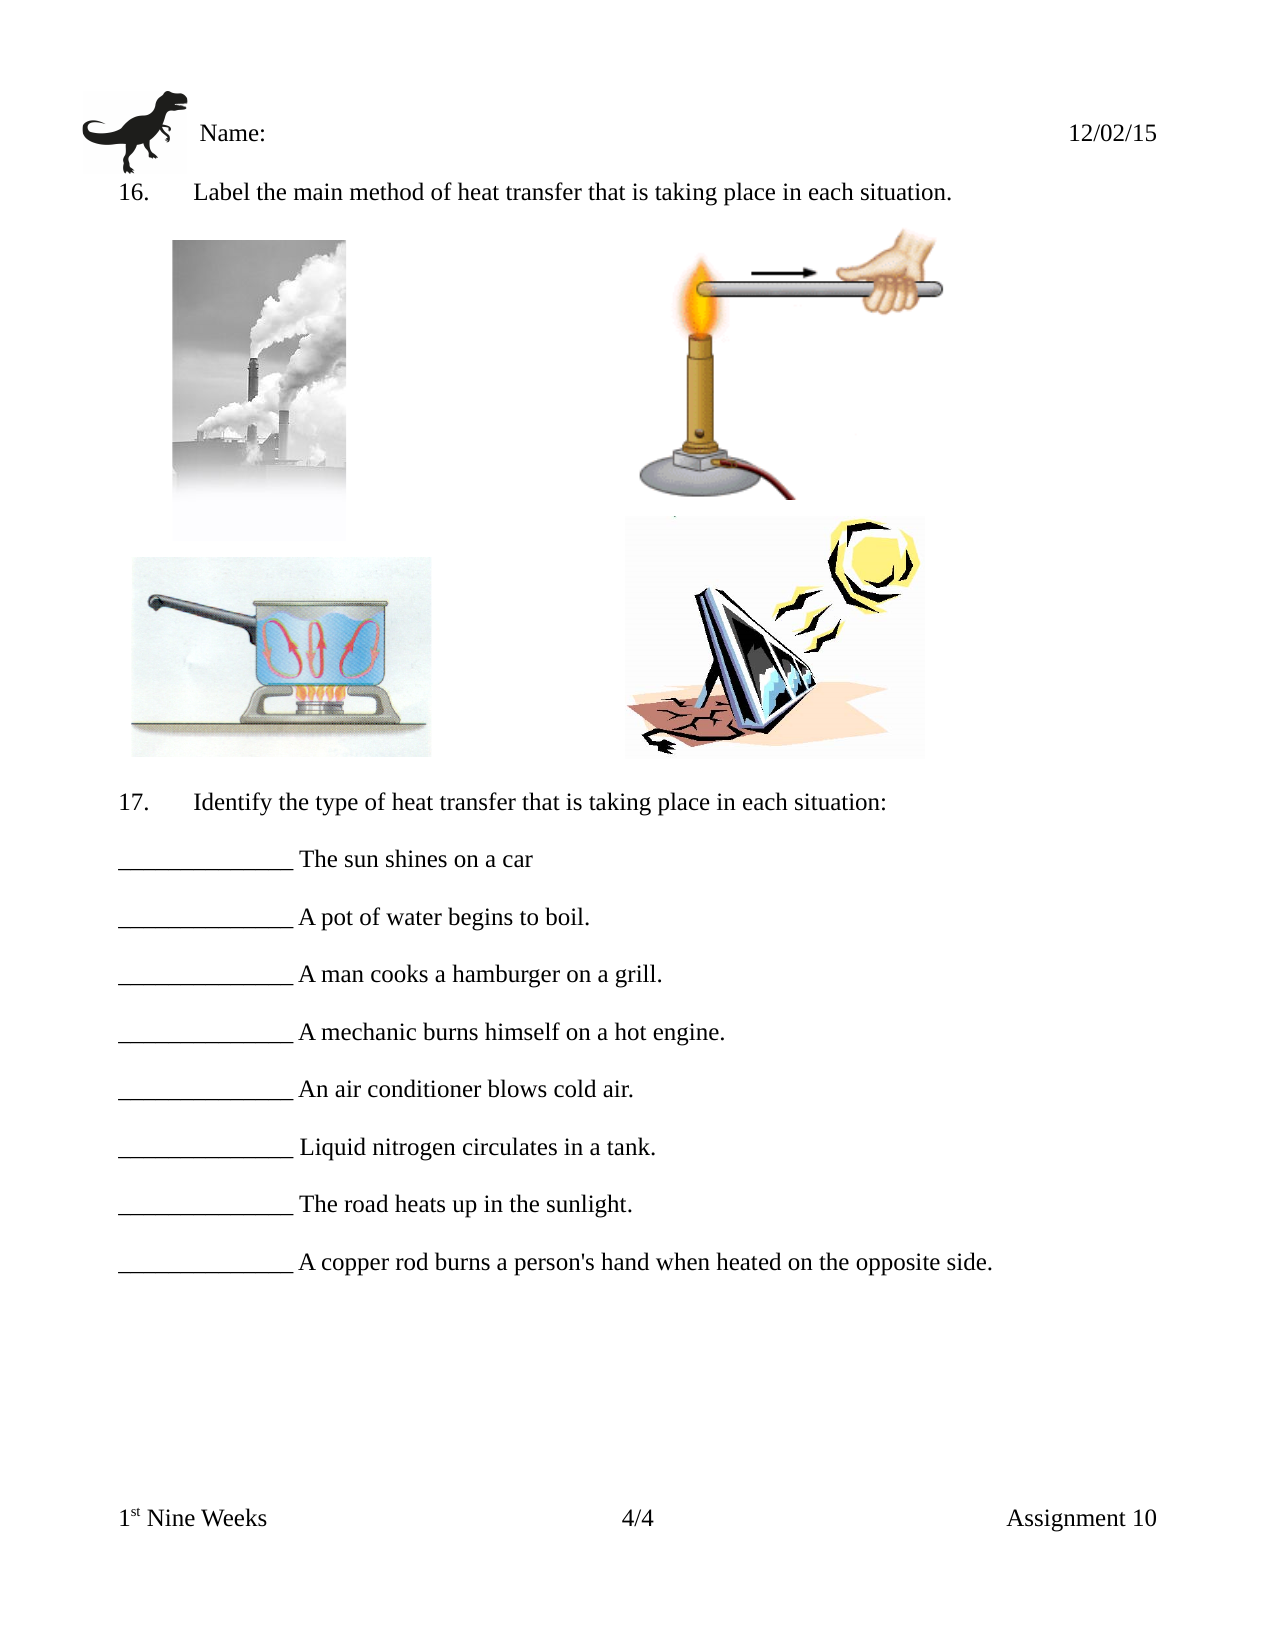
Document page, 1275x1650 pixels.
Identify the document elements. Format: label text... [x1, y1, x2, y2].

text ______________ A man cooks a hamburger on a grill. [118, 959, 1157, 988]
picture [131, 557, 432, 757]
picture [172, 240, 347, 541]
text ______________ The road heats up in the sunlight. [118, 1189, 1157, 1218]
picture [637, 226, 951, 500]
text ______________ Liquid nitrogen circulates in a tank. [118, 1132, 1157, 1161]
text ______________ The sun shines on a car [118, 844, 1157, 873]
text ______________ A copper rod burns a person's hand when heated on the opposite side. [118, 1247, 1157, 1276]
list Label the main method of heat transfer that is taking place in each situation. [118, 177, 1157, 206]
picture [82, 91, 188, 174]
text ______________ A mechanic burns himself on a hot engine. [118, 1017, 1157, 1046]
text ______________ A pot of water begins to boil. [118, 902, 1157, 931]
picture [624, 516, 925, 759]
text ______________ An air conditioner blows cold air. [118, 1074, 1157, 1103]
list Identify the type of heat transfer that is taking place in each situation: [118, 787, 1157, 816]
